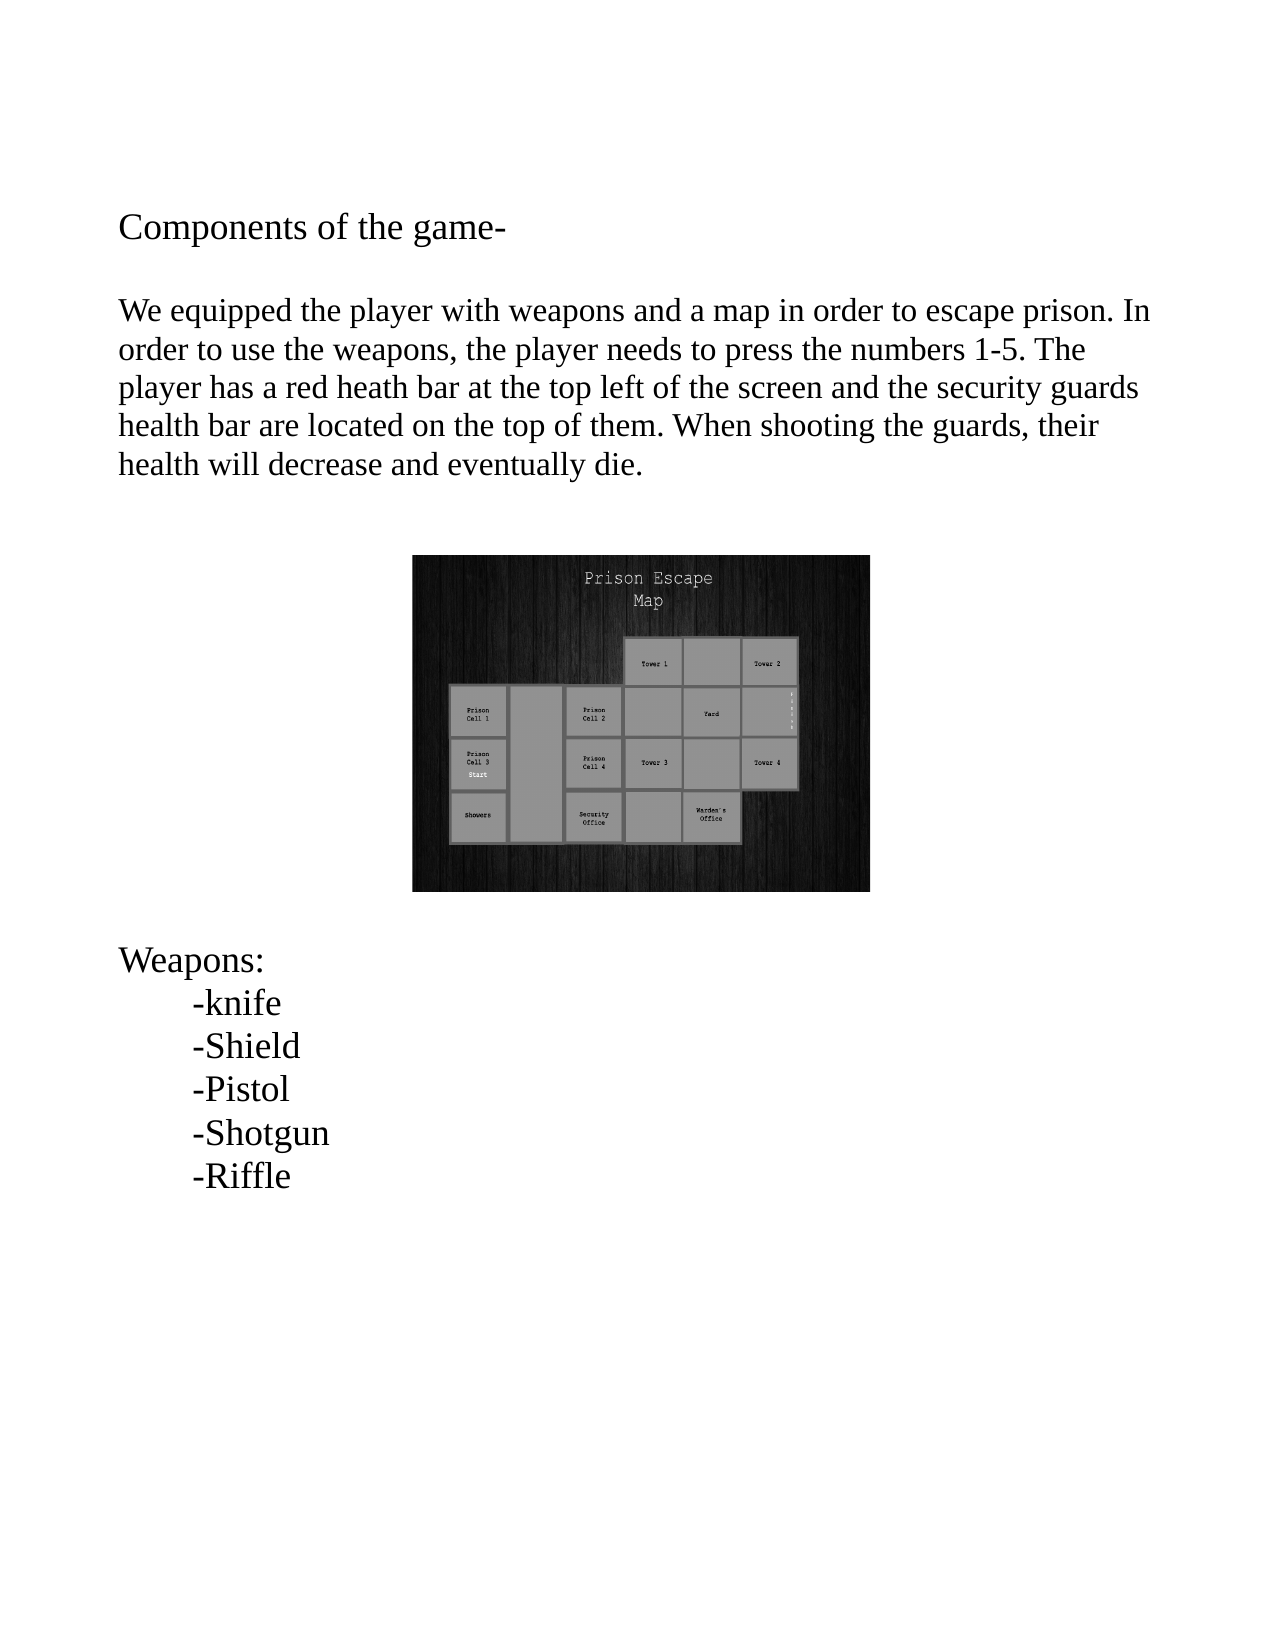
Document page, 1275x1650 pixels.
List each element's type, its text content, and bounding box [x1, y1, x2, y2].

text Weapons: [118, 937, 1157, 981]
text Components of the game- [118, 204, 1157, 247]
text -Shield [118, 1024, 1157, 1067]
text -Shotgun [118, 1110, 1157, 1153]
text -Pistol [118, 1067, 1157, 1110]
text -knife [118, 981, 1157, 1024]
text We equipped the player with weapons and a map in order to escape prison. In order to use the weapons, the player needs to press the numbers 1-5. The player has a red heath bar at the top left of the screen and the security guards health bar are located on the top of them. When shooting the guards, their health will decrease and eventually die. [118, 291, 1157, 482]
text -Riffle [118, 1153, 1157, 1196]
